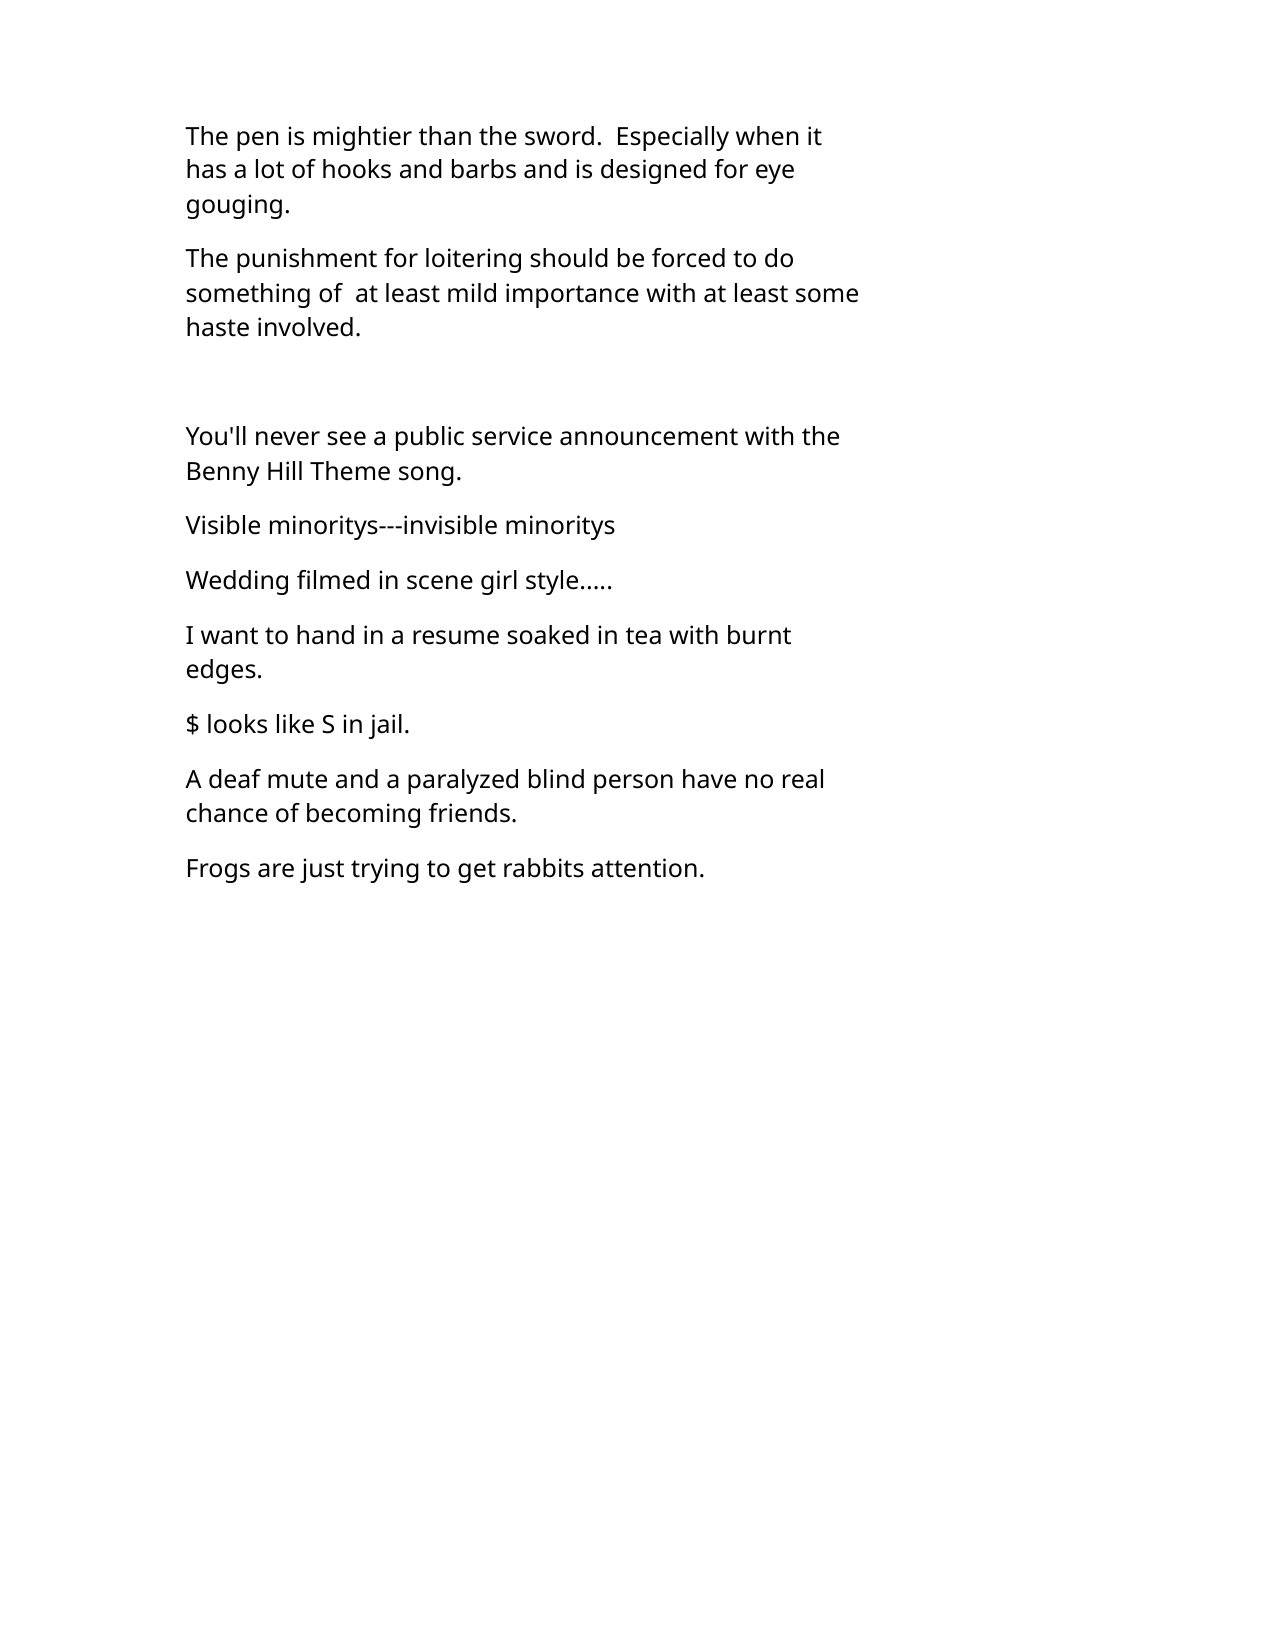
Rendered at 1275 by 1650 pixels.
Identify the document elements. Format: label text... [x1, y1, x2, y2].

text The pen is mightier than the sword. Especially when it has a lot of hooks and barbs and is designed for eye gouging. [185, 118, 863, 220]
text $ looks like S in jail. [185, 707, 863, 741]
text Wedding filmed in scene girl style..... [185, 563, 863, 597]
text You'll never see a public service announcement with the Benny Hill Theme song. [185, 419, 863, 487]
text I want to hand in a resume soaked in tea with burnt edges. [185, 618, 863, 686]
text Visible minoritys---invisible minoritys [185, 508, 863, 542]
text Frogs are just trying to get rabbits attention. [185, 851, 863, 885]
text The punishment for loitering should be forced to do something of at least mild importance with at least some haste involved. [185, 241, 863, 343]
text A deaf mute and a paralyzed blind person have no real chance of becoming friends. [185, 762, 863, 830]
